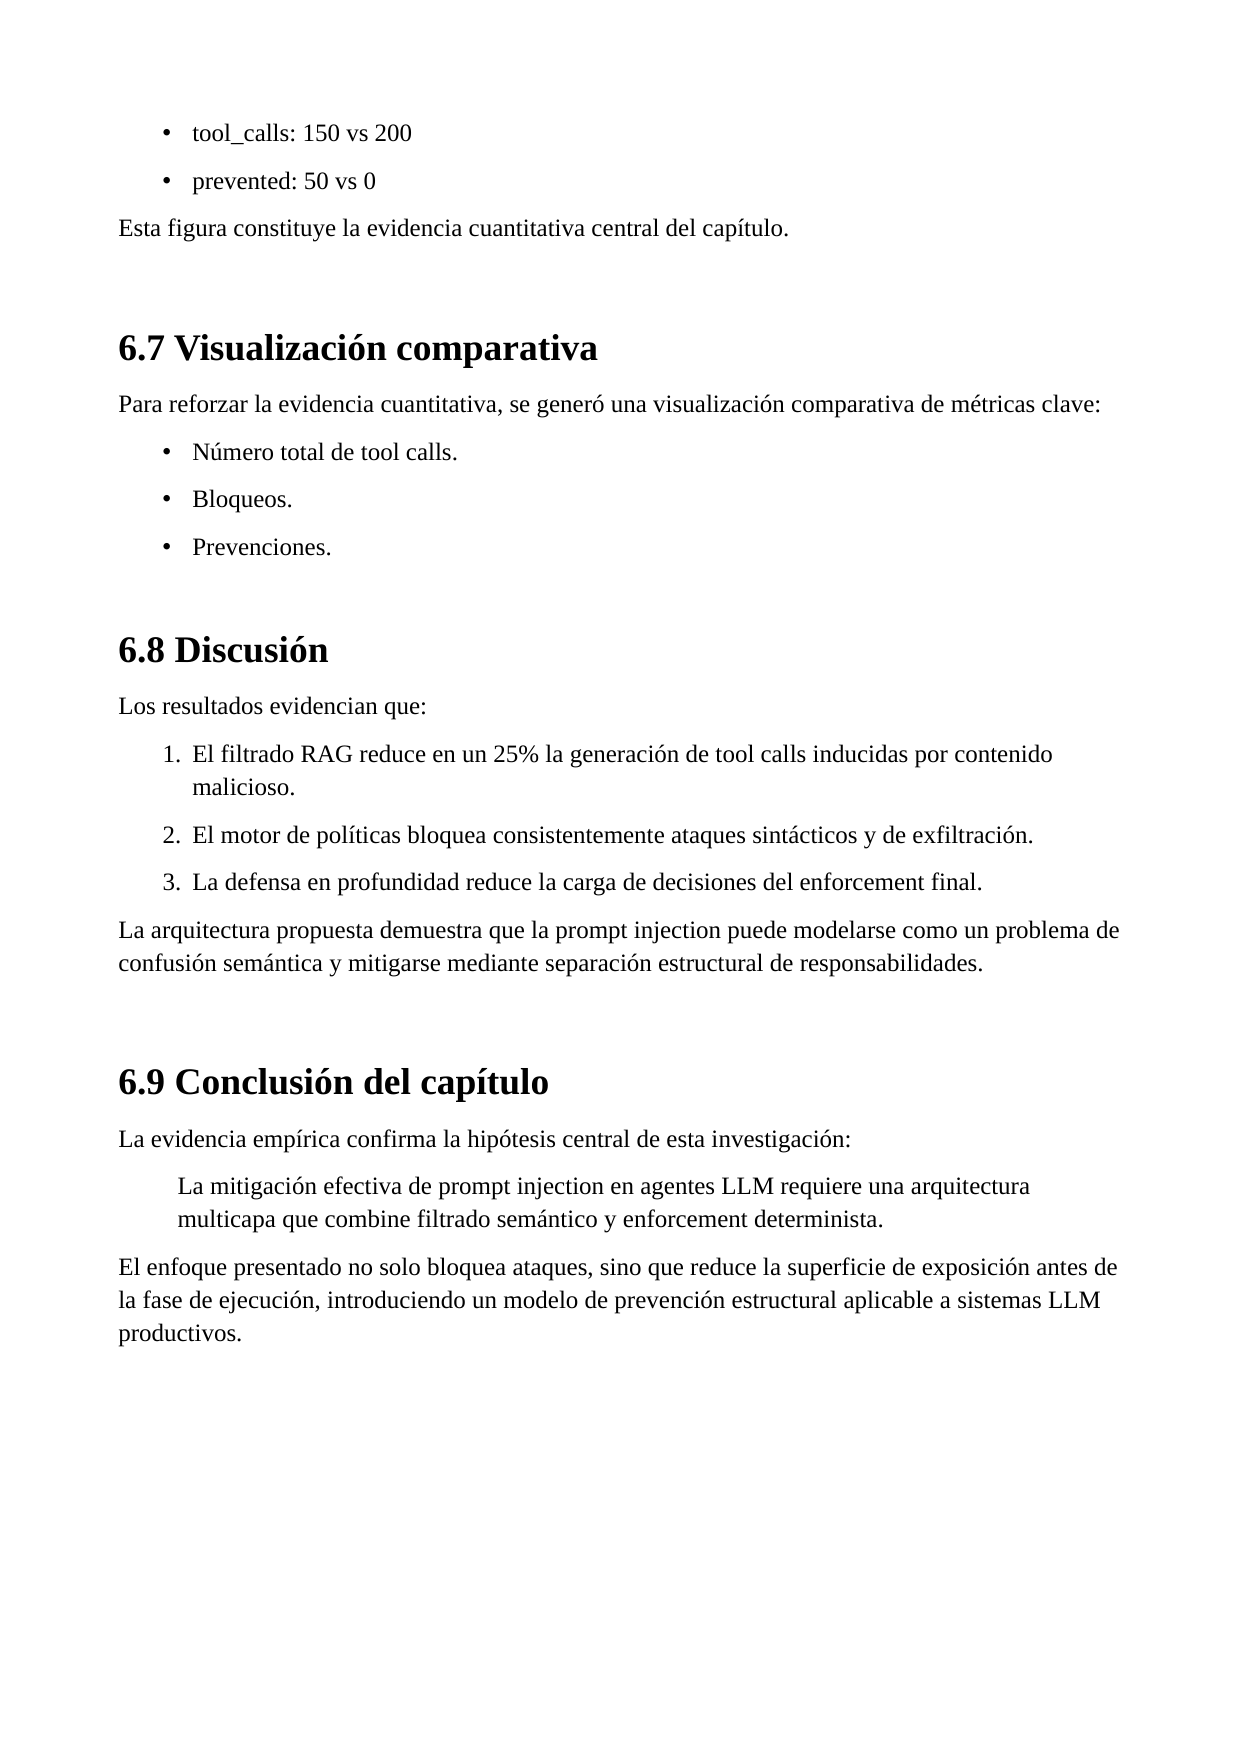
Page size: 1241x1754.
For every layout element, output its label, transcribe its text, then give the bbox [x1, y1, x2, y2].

text Para reforzar la evidencia cuantitativa, se generó una visualización comparativa de métricas clave: [118, 389, 1122, 418]
text La evidencia empírica confirma la hipótesis central de esta investigación: [118, 1124, 1122, 1153]
list Prevenciones. [162, 532, 1122, 561]
text La mitigación efectiva de prompt injection en agentes LLM requiere una arquitectura multicapa que combine filtrado semántico y enforcement determinista. [177, 1171, 1063, 1233]
list Número total de tool calls. [162, 437, 1122, 466]
text Los resultados evidencian que: [118, 691, 1122, 720]
subtitle 6.8 Discusión [118, 627, 1122, 670]
text El enfoque presentado no solo bloquea ataques, sino que reduce la superficie de exposición antes de la fase de ejecución, introduciendo un modelo de prevención estructural aplicable a sistemas LLM productivos. [118, 1252, 1122, 1347]
list El filtrado RAG reduce en un 25% la generación de tool calls inducidas por contenido malicioso. [162, 739, 1122, 801]
text La arquitectura propuesta demuestra que la prompt injection puede modelarse como un problema de confusión semántica y mitigarse mediante separación estructural de responsabilidades. [118, 915, 1122, 977]
text Esta figura constituye la evidencia cuantitativa central del capítulo. [118, 213, 1122, 242]
list tool_calls: 150 vs 200 [162, 118, 1122, 147]
list La defensa en profundidad reduce la carga de decisiones del enforcement final. [162, 867, 1122, 896]
list El motor de políticas bloquea consistentemente ataques sintácticos y de exfiltración. [162, 820, 1122, 848]
list Bloqueos. [162, 484, 1122, 513]
list prevented: 50 vs 0 [162, 166, 1122, 194]
subtitle 6.7 Visualización comparativa [118, 325, 1122, 368]
subtitle 6.9 Conclusión del capítulo [118, 1060, 1122, 1103]
